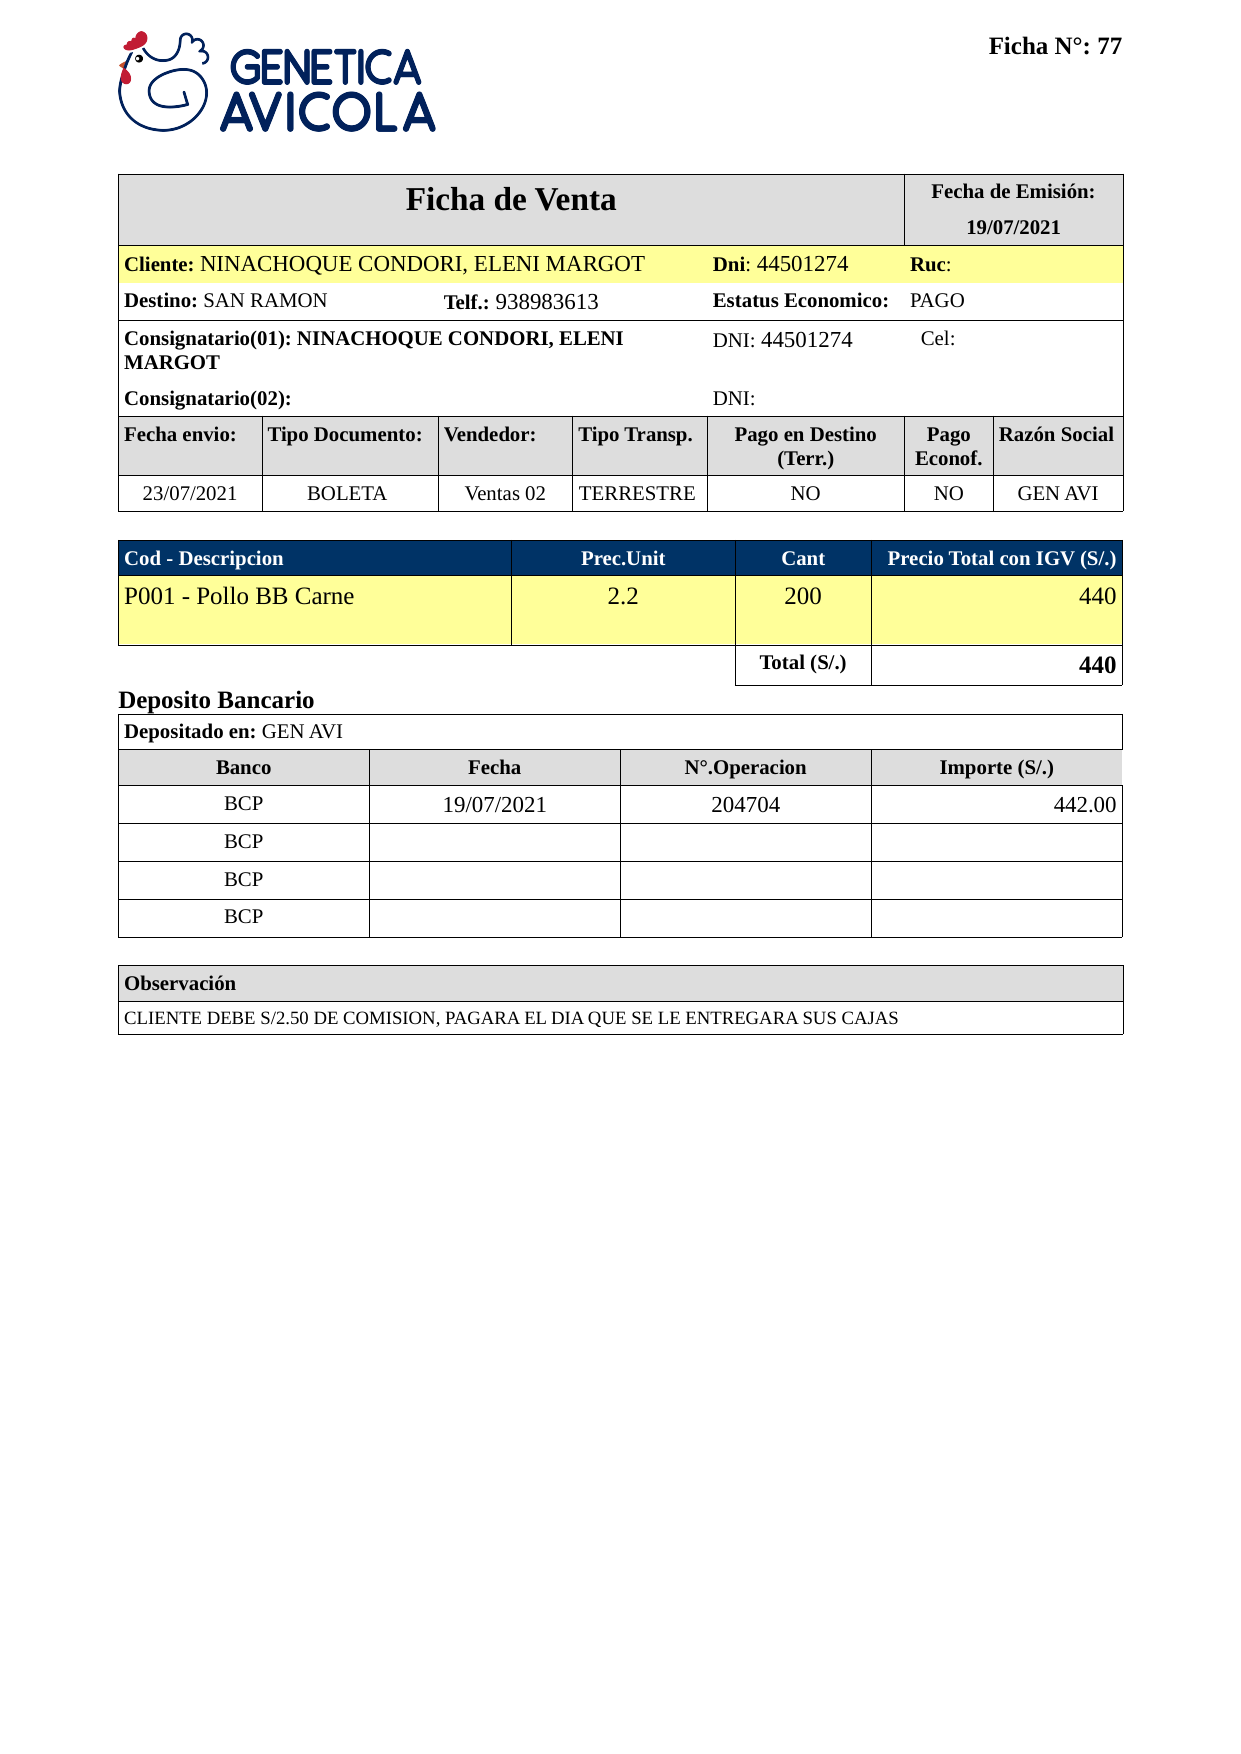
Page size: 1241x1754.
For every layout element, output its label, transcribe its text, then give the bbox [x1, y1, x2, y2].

table_cell Fecha envio: [119, 417, 262, 475]
table_cell Fecha [370, 750, 620, 785]
table_cell NO [708, 476, 904, 511]
table_cell Vendedor: [439, 417, 572, 475]
table_cell [621, 824, 871, 861]
text Deposito Bancario [118, 685, 1122, 714]
table_cell DNI: 44501274 [707, 321, 915, 380]
picture [118, 31, 436, 132]
table_cell P001 - Pollo BB Carne [119, 576, 511, 644]
table_cell Pago en Destino (Terr.) [708, 417, 904, 475]
table_cell [511, 646, 735, 685]
table_cell CLIENTE DEBE S/2.50 DE COMISION, PAGARA EL DIA QUE SE LE ENTREGARA SUS CAJAS [119, 1002, 1123, 1034]
table_cell Destino: SAN RAMON [119, 283, 438, 320]
table_cell 442.00 [872, 786, 1122, 823]
table_cell 440 [872, 576, 1122, 644]
table_cell TERRESTRE [573, 476, 707, 511]
table_cell 23/07/2021 [119, 476, 262, 511]
table_cell PAGO [904, 283, 1123, 320]
table_header Prec.Unit [512, 541, 735, 575]
table_cell GEN AVI [994, 476, 1123, 511]
table_cell [872, 862, 1122, 899]
table_cell Tipo Documento: [263, 417, 438, 475]
table_cell Ventas 02 [439, 476, 572, 511]
table_cell DNI: [707, 380, 1123, 416]
table_cell 2.2 [512, 576, 735, 644]
table_cell Banco [119, 750, 369, 785]
table_cell Consignatario(02): [119, 380, 707, 416]
table_cell [370, 900, 620, 937]
table_header Cant [736, 541, 871, 575]
table_header Fecha de Emisión: [905, 175, 1123, 209]
table_cell Cliente: NINACHOQUE CONDORI, ELENI MARGOT [119, 246, 707, 283]
table_cell BOLETA [263, 476, 438, 511]
table_cell BCP [119, 900, 369, 937]
table_cell BCP [119, 824, 369, 861]
table_cell [872, 824, 1122, 861]
table_cell 204704 [621, 786, 871, 823]
table_cell 19/07/2021 [905, 209, 1123, 245]
table_header Ficha de Venta [119, 175, 904, 245]
table_cell [118, 646, 511, 685]
table_header Cod - Descripcion [119, 541, 511, 575]
table_cell BCP [119, 862, 369, 899]
table_cell Ruc: [904, 246, 1123, 283]
table_cell Dni: 44501274 [707, 246, 904, 283]
table_cell [621, 900, 871, 937]
table_header Depositado en: GEN AVI [119, 715, 1122, 749]
table_cell N°.Operacion [621, 750, 871, 785]
table_cell 19/07/2021 [370, 786, 620, 823]
table_header Observación [119, 966, 1123, 1001]
table_header Precio Total con IGV (S/.) [872, 541, 1122, 575]
table_cell 440 [872, 646, 1122, 685]
table_cell Tipo Transp. [573, 417, 707, 475]
table_cell [872, 900, 1122, 937]
table_cell Total (S/.) [736, 646, 871, 685]
table_cell Cel: [915, 321, 1123, 380]
table_cell Consignatario(01): NINACHOQUE CONDORI, ELENI MARGOT [119, 321, 707, 380]
table_cell [370, 862, 620, 899]
table_cell 200 [736, 576, 871, 644]
table_cell Importe (S/.) [872, 750, 1122, 785]
table_cell NO [905, 476, 993, 511]
table_cell Estatus Economico: [707, 283, 904, 320]
table_cell Telf.: 938983613 [438, 283, 707, 320]
table_cell [621, 862, 871, 899]
table_cell Razón Social [994, 417, 1123, 475]
table_cell BCP [119, 786, 369, 823]
table_cell Pago Econof. [905, 417, 993, 475]
table_cell [370, 824, 620, 861]
